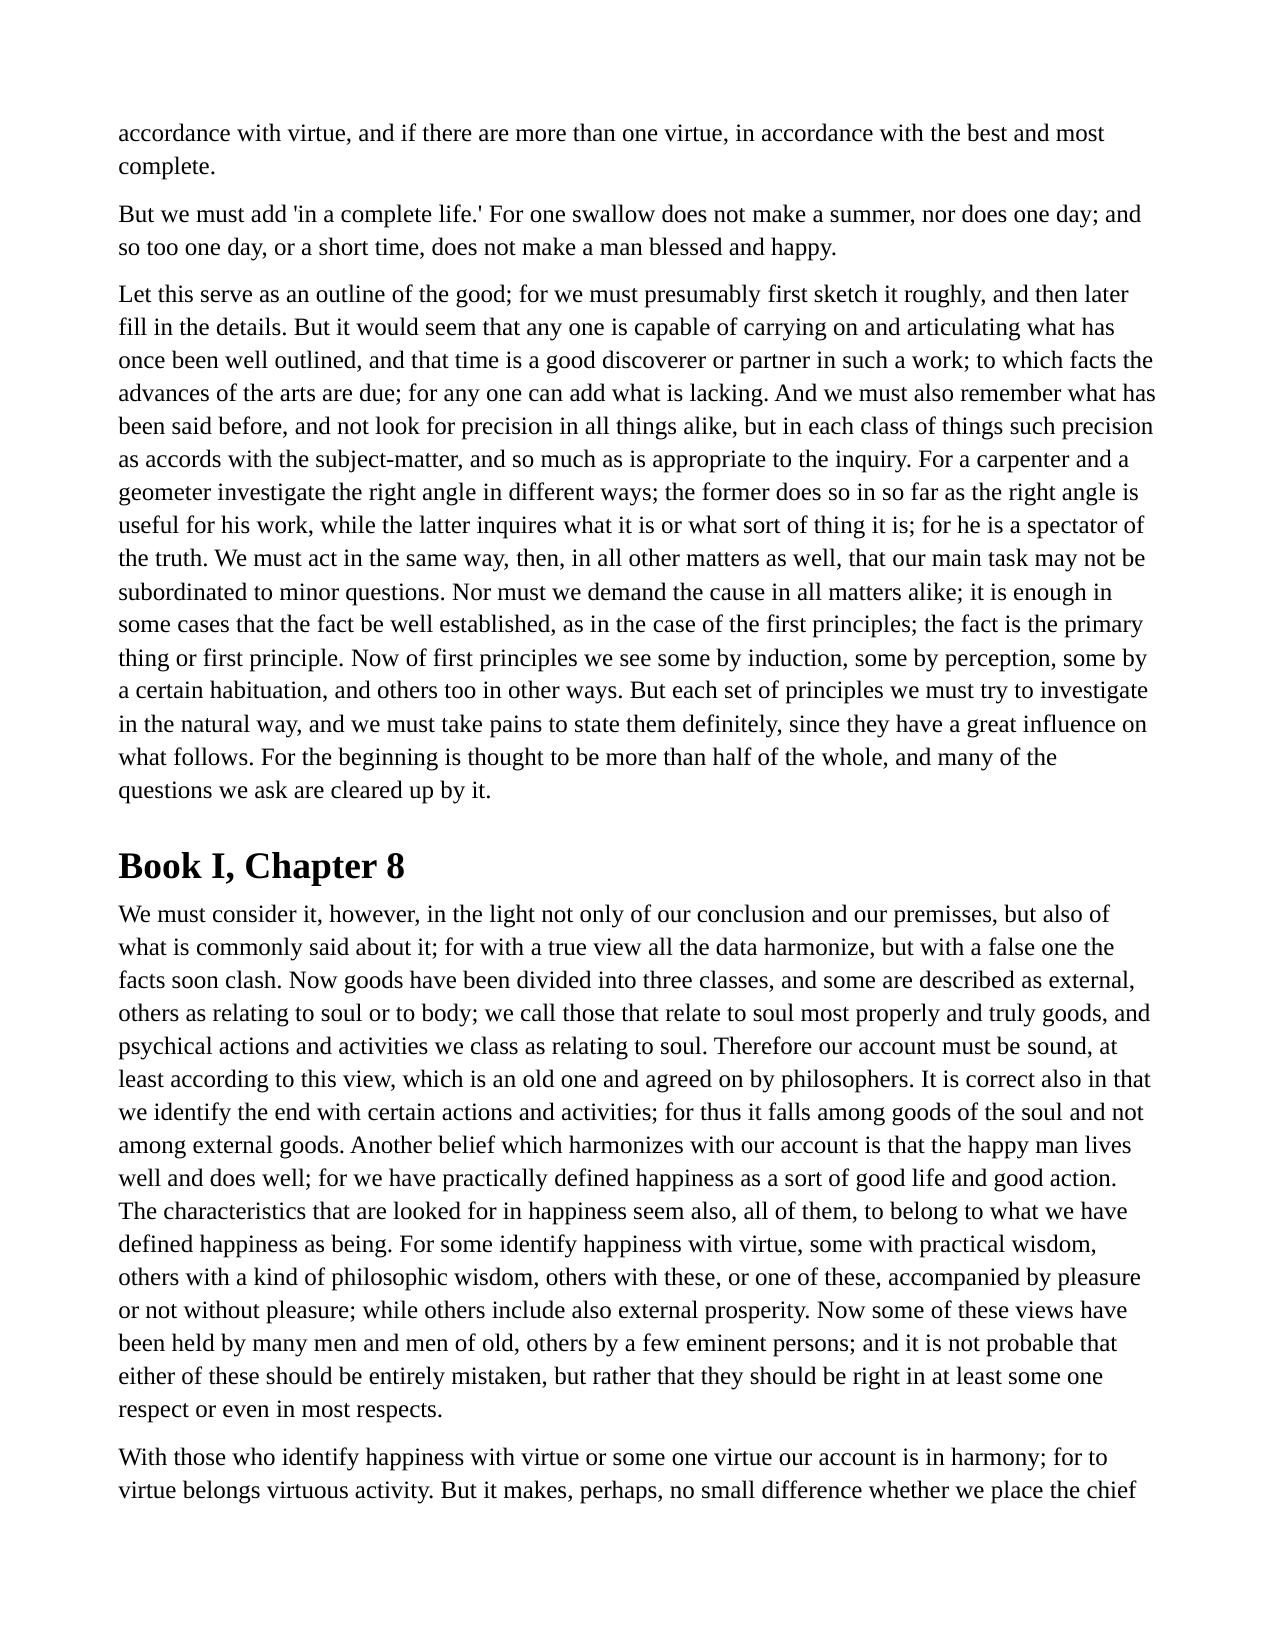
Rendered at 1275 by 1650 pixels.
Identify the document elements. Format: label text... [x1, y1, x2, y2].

text We must consider it, however, in the light not only of our conclusion and our premisses, but also of what is commonly said about it; for with a true view all the data harmonize, but with a false one the facts soon clash. Now goods have been divided into three classes, and some are described as external, others as relating to soul or to body; we call those that relate to soul most properly and truly goods, and psychical actions and activities we class as relating to soul. Therefore our account must be sound, at least according to this view, which is an old one and agreed on by philosophers. It is correct also in that we identify the end with certain actions and activities; for thus it falls among goods of the soul and not among external goods. Another belief which harmonizes with our account is that the happy man lives well and does well; for we have practically defined happiness as a sort of good life and good action. The characteristics that are looked for in happiness seem also, all of them, to belong to what we have defined happiness as being. For some identify happiness with virtue, some with practical wisdom, others with a kind of philosophic wisdom, others with these, or one of these, accompanied by pleasure or not without pleasure; while others include also external prosperity. Now some of these views have been held by many men and men of old, others by a few eminent persons; and it is not probable that either of these should be entirely mistaken, but rather that they should be right in at least some one respect or even in most respects. [118, 899, 1157, 1423]
text With those who identify happiness with virtue or some one virtue our account is in harmony; for to virtue belongs virtuous activity. But it makes, perhaps, no small difference whether we place the chief [118, 1442, 1157, 1503]
subtitle Book I, Chapter 8 [118, 843, 1157, 886]
text But we must add 'in a complete life.' For one swallow does not make a summer, nor does one day; and so too one day, or a short time, does not make a man blessed and happy. [118, 199, 1157, 261]
text Let this serve as an outline of the good; for we must presumably first sketch it roughly, and then later fill in the details. But it would seem that any one is capable of carrying on and articulating what has once been well outlined, and that time is a good discoverer or partner in such a work; to which facts the advances of the arts are due; for any one can add what is lacking. And we must also remember what has been said before, and not look for precision in all things alike, but in each class of things such precision as accords with the subject-matter, and so much as is appropriate to the inquiry. For a carpenter and a geometer investigate the right angle in different ways; the former does so in so far as the right angle is useful for his work, while the latter inquires what it is or what sort of thing it is; for he is a spectator of the truth. We must act in the same way, then, in all other matters as well, that our main task may not be subordinated to minor questions. Nor must we demand the cause in all matters alike; it is enough in some cases that the fact be well established, as in the case of the first principles; the fact is the primary thing or first principle. Now of first principles we see some by induction, some by perception, some by a certain habituation, and others too in other ways. But each set of principles we must try to investigate in the natural way, and we must take pains to state them definitely, since they have a great influence on what follows. For the beginning is thought to be more than half of the whole, and many of the questions we ask are cleared up by it. [118, 279, 1157, 803]
text accordance with virtue, and if there are more than one virtue, in accordance with the best and most complete. [118, 118, 1157, 180]
